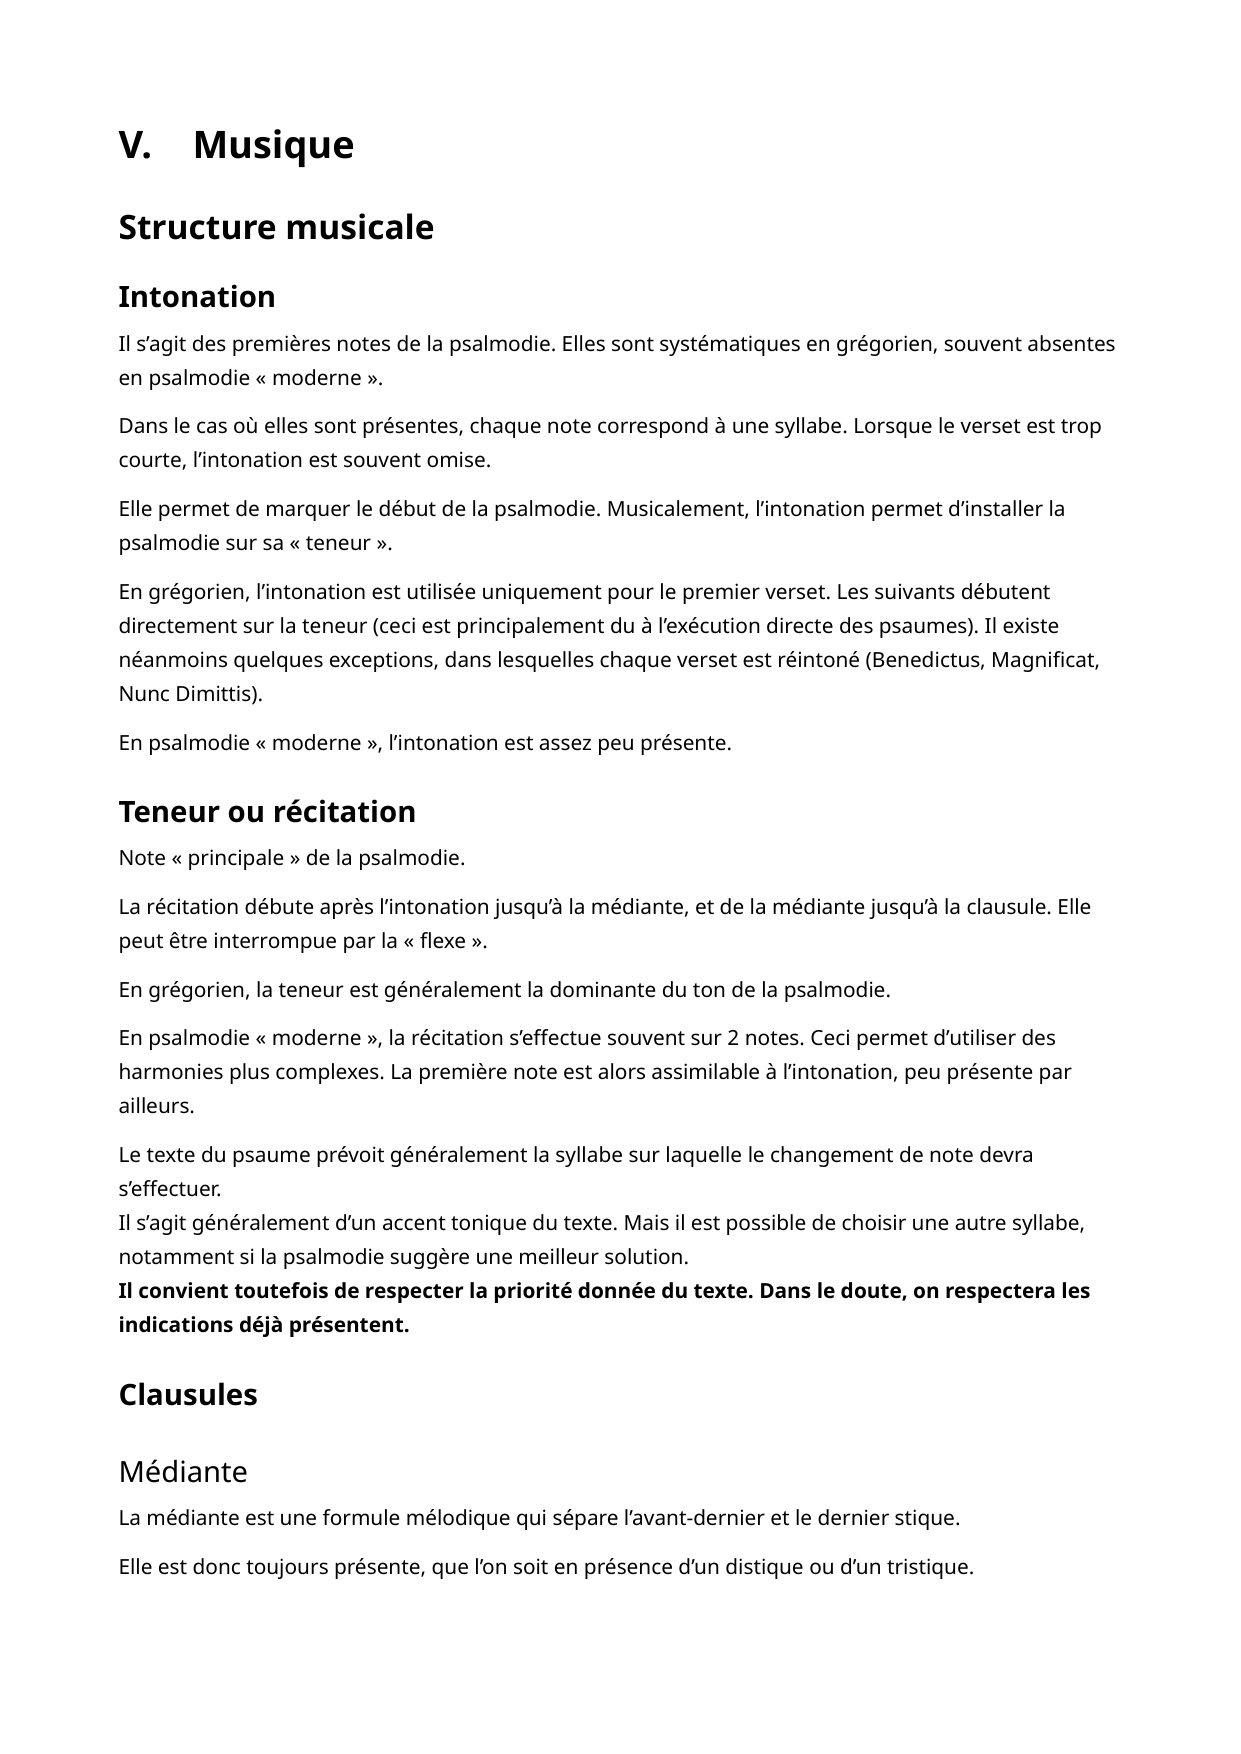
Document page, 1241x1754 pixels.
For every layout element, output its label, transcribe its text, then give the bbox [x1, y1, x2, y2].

subtitle Médiante [118, 1451, 1122, 1491]
subtitle Teneur ou récitation [118, 791, 1122, 831]
text Le texte du psaume prévoit généralement la syllabe sur laquelle le changement de note devra s’effectuer. Il s’agit généralement d’un accent tonique du texte. Mais il est possible de choisir une autre syllabe, notamment si la psalmodie suggère une meilleur solution. Il convient toutefois de respecter la priorité donnée du texte. Dans le doute, on respectera les indications déjà présentent. [118, 1140, 1122, 1339]
subtitle Structure musicale [118, 203, 1122, 249]
text Elle est donc toujours présente, que l’on soit en présence d’un distique ou d’un tristique. [118, 1552, 1122, 1580]
text Elle permet de marquer le début de la psalmodie. Musicalement, l’intonation permet d’installer la psalmodie sur sa « teneur ». [118, 494, 1122, 557]
subtitle Intonation [118, 276, 1122, 316]
text Il s’agit des premières notes de la psalmodie. Elles sont systématiques en grégorien, souvent absentes en psalmodie « moderne ». [118, 329, 1122, 391]
text Dans le cas où elles sont présentes, chaque note correspond à une syllabe. Lorsque le verset est trop courte, l’intonation est souvent omise. [118, 411, 1122, 474]
text La récitation débute après l’intonation jusqu’à la médiante, et de la médiante jusqu’à la clausule. Elle peut être interrompue par la « flexe ». [118, 892, 1122, 954]
text La médiante est une formule mélodique qui sépare l’avant-dernier et le dernier stique. [118, 1503, 1122, 1532]
text En psalmodie « moderne », la récitation s’effectue souvent sur 2 notes. Ceci permet d’utiliser des harmonies plus complexes. La première note est alors assimilable à l’intonation, peu présente par ailleurs. [118, 1023, 1122, 1120]
subtitle Musique [118, 118, 1122, 170]
text En grégorien, la teneur est généralement la dominante du ton de la psalmodie. [118, 975, 1122, 1003]
text En grégorien, l’intonation est utilisée uniquement pour le premier verset. Les suivants débutent directement sur la teneur (ceci est principalement du à l’exécution directe des psaumes). Il existe néanmoins quelques exceptions, dans lesquelles chaque verset est réintoné (Benedictus, Magnificat, Nunc Dimittis). [118, 577, 1122, 707]
subtitle Clausules [118, 1374, 1122, 1414]
text Note « principale » de la psalmodie. [118, 843, 1122, 872]
text En psalmodie « moderne », l’intonation est assez peu présente. [118, 728, 1122, 756]
